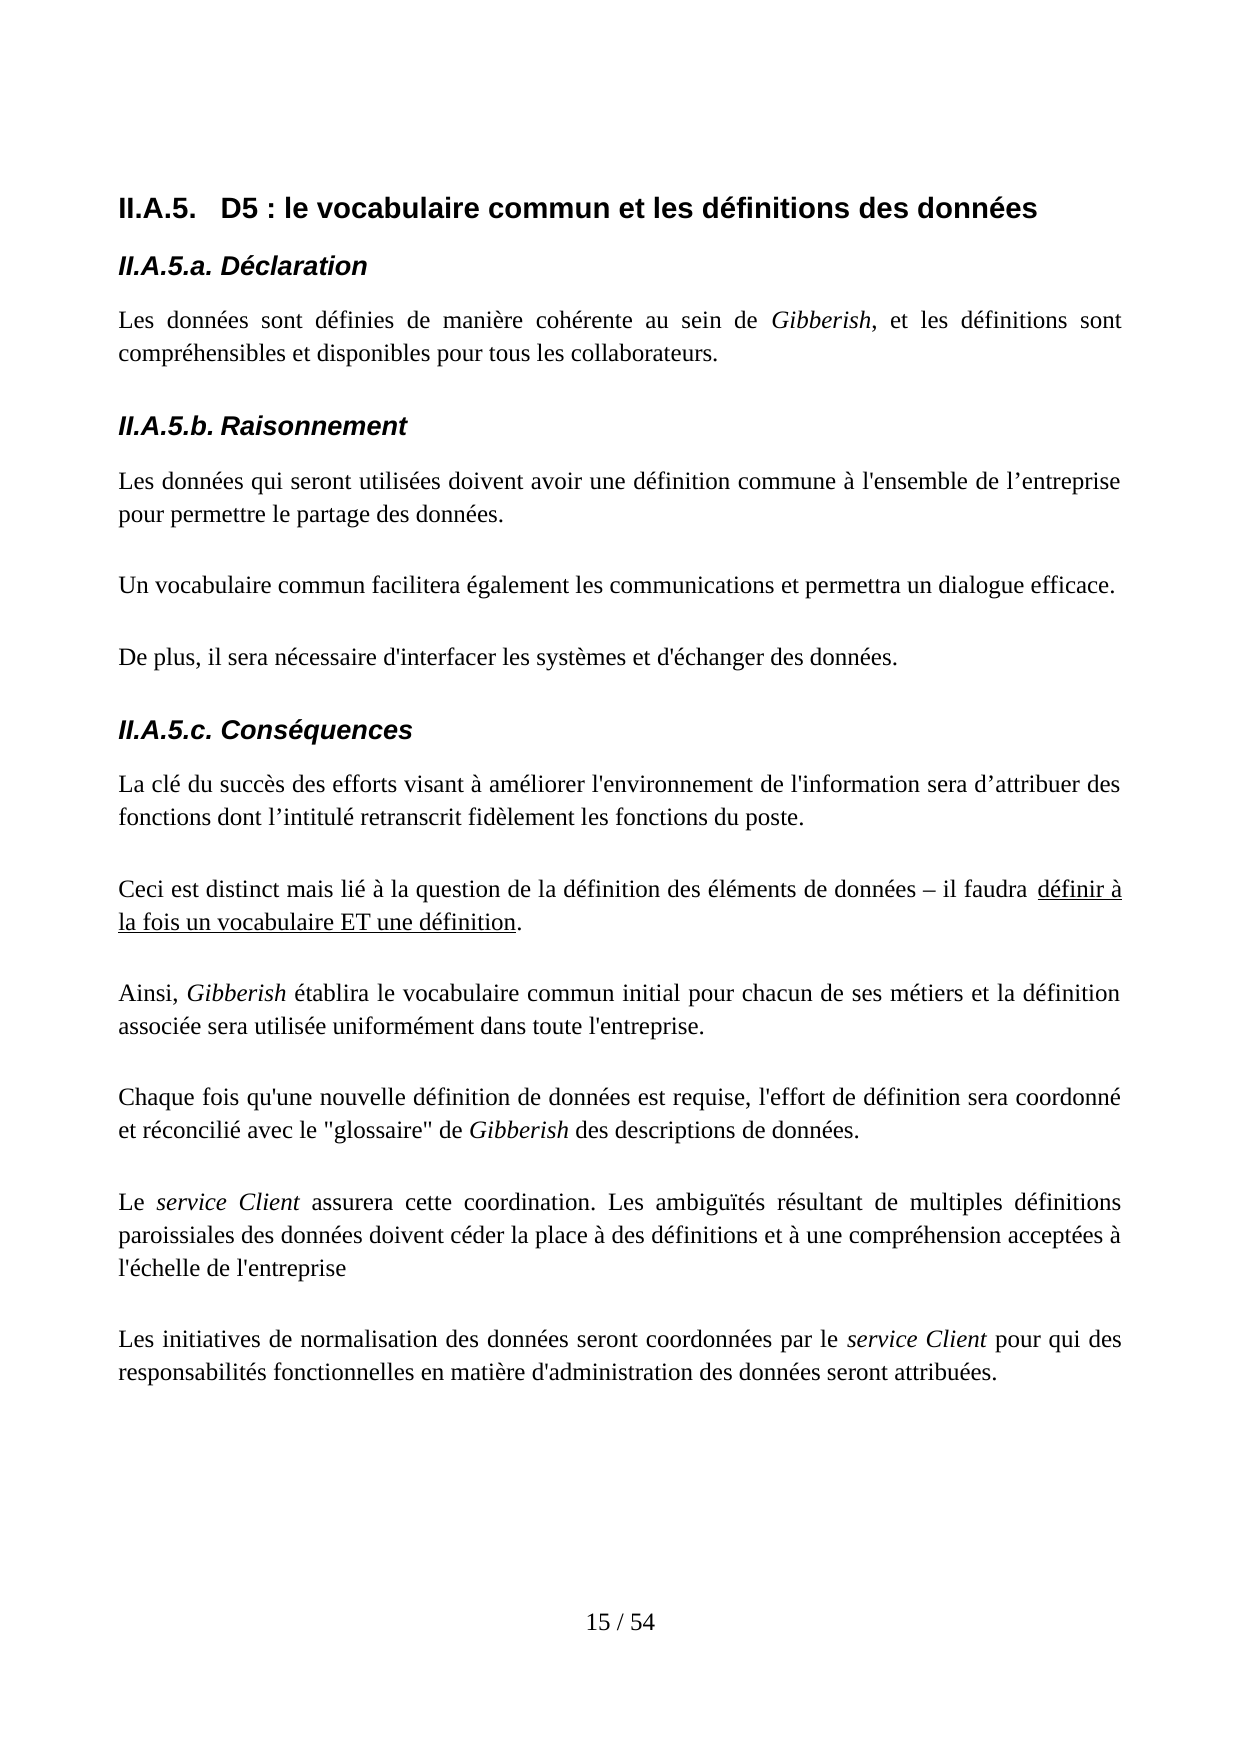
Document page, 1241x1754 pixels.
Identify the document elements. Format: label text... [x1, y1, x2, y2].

text Les données qui seront utilisées doivent avoir une définition commune à l'ensemble de l’entreprise pour permettre le partage des données. [118, 466, 1122, 528]
text La clé du succès des efforts visant à améliorer l'environnement de l'information sera d’attribuer des fonctions dont l’intitulé retranscrit fidèlement les fonctions du poste. [118, 769, 1122, 831]
text Ainsi, Gibberish établira le vocabulaire commun initial pour chacun de ses métiers et la définition associée sera utilisée uniformément dans toute l'entreprise. [118, 978, 1122, 1040]
text Ceci est distinct mais lié à la question de la définition des éléments de données – il faudra définir à la fois un vocabulaire ET une définition. [118, 874, 1122, 935]
text Les données sont définies de manière cohérente au sein de Gibberish, et les définitions sont compréhensibles et disponibles pour tous les collaborateurs. [118, 305, 1122, 367]
subtitle Conséquences [118, 714, 1122, 745]
subtitle Raisonnement [118, 410, 1122, 442]
text Le service Client assurera cette coordination. Les ambiguïtés résultant de multiples définitions paroissiales des données doivent céder la place à des définitions et à une compréhension acceptées à l'échelle de l'entreprise [118, 1187, 1122, 1282]
text Chaque fois qu'une nouvelle définition de données est requise, l'effort de définition sera coordonné et réconcilié avec le "glossaire" de Gibberish des descriptions de données. [118, 1082, 1122, 1144]
text De plus, il sera nécessaire d'interfacer les systèmes et d'échanger des données. [118, 642, 1122, 670]
subtitle D5 : le vocabulaire commun et les définitions des données [118, 191, 1122, 225]
text Un vocabulaire commun facilitera également les communications et permettra un dialogue efficace. [118, 570, 1122, 599]
text Les initiatives de normalisation des données seront coordonnées par le service Client pour qui des responsabilités fonctionnelles en matière d'administration des données seront attribuées. [118, 1324, 1122, 1386]
subtitle Déclaration [118, 250, 1122, 281]
